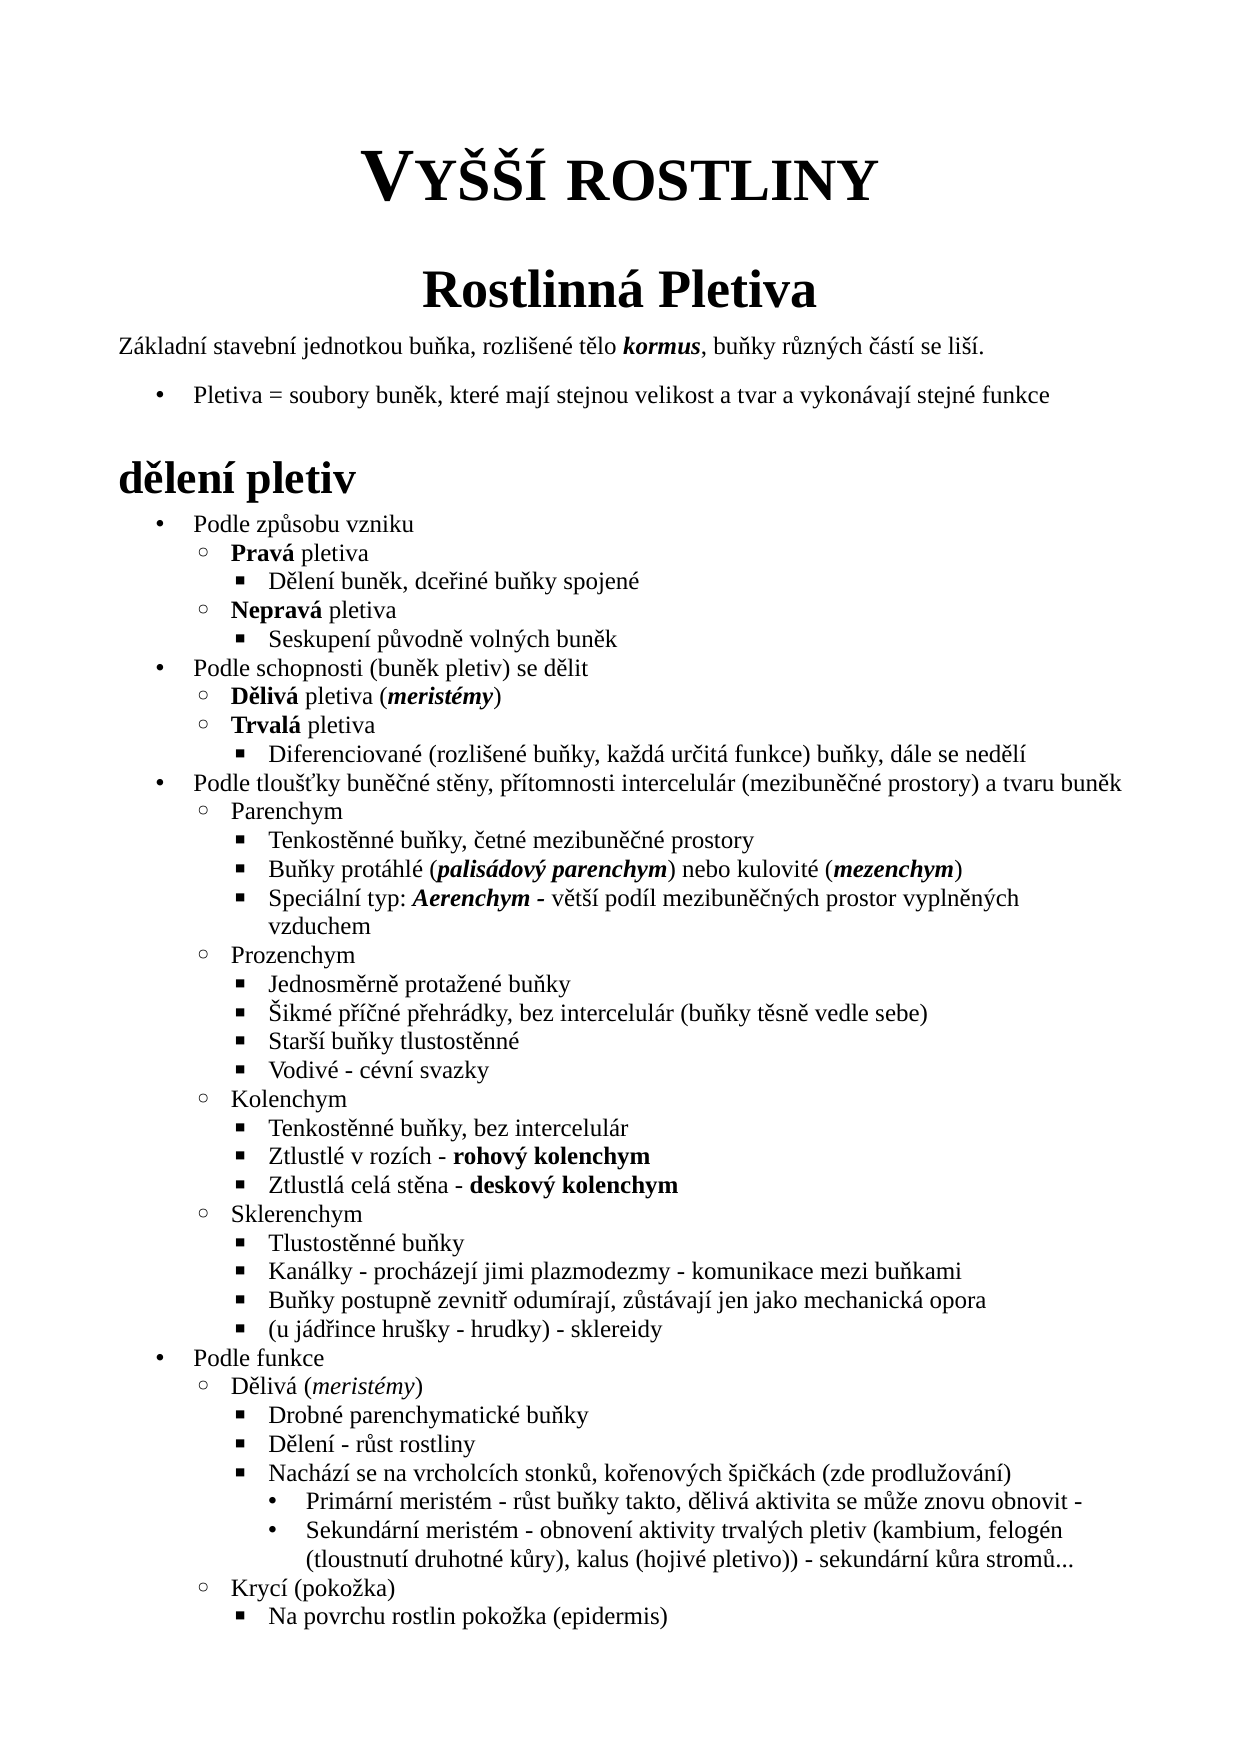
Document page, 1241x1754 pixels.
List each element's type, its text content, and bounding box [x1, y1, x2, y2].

list Dělení - růst rostliny [231, 1429, 1122, 1458]
list Seskupení původně volných buněk [231, 624, 1122, 653]
list Pravá pletiva [193, 538, 1122, 566]
text Rostlinná pletiva [118, 257, 1122, 320]
list Podle funkce [156, 1343, 1122, 1371]
list Nachází se na vrcholcích stonků, kořenových špičkách (zde prodlužování) [231, 1458, 1122, 1486]
list Drobné parenchymatické buňky [231, 1400, 1122, 1429]
list Dělivá (meristémy) [193, 1371, 1122, 1400]
list Podle tloušťky buněčné stěny, přítomnosti intercelulár (mezibuněčné prostory) a tvaru buněk [156, 768, 1122, 796]
list Dělení buněk, dceřiné buňky spojené [231, 566, 1122, 595]
list Na povrchu rostlin pokožka (epidermis) [231, 1601, 1122, 1630]
list Diferenciované (rozlišené buňky, každá určitá funkce) buňky, dále se nedělí [231, 739, 1122, 768]
list (u jádřince hrušky - hrudky) - sklereidy [231, 1314, 1122, 1343]
text Vyšší rostliny [118, 130, 1122, 216]
list Primární meristém - růst buňky takto, dělivá aktivita se může znovu obnovit - [268, 1486, 1122, 1515]
list Buňky postupně zevnitř odumírají, zůstávají jen jako mechanická opora [231, 1285, 1122, 1314]
list Buňky protáhlé (palisádový parenchym) nebo kulovité (mezenchym) [231, 854, 1122, 883]
list Dělivá pletiva (meristémy) [193, 681, 1122, 710]
list Tenkostěnné buňky, bez intercelulár [231, 1113, 1122, 1141]
list Parenchym [193, 796, 1122, 825]
list Jednosměrně protažené buňky [231, 969, 1122, 998]
list Ztlustlé v rozích - rohový kolenchym [231, 1141, 1122, 1170]
list Trvalá pletiva [193, 710, 1122, 739]
list Ztlustlá celá stěna - deskový kolenchym [231, 1170, 1122, 1199]
list Speciální typ: Aerenchym - větší podíl mezibuněčných prostor vyplněných vzduchem [231, 883, 1122, 940]
list Pletiva = soubory buněk, které mají stejnou velikost a tvar a vykonávají stejné funkce [156, 381, 1122, 409]
list Podle schopnosti (buněk pletiv) se dělit [156, 653, 1122, 681]
list Kanálky - procházejí jimi plazmodezmy - komunikace mezi buňkami [231, 1256, 1122, 1285]
text Základní stavební jednotkou buňka, rozlišené tělo kormus, buňky různých částí se liší. [118, 331, 1122, 360]
list Kolenchym [193, 1084, 1122, 1113]
list Podle způsobu vzniku [156, 509, 1122, 538]
list Tlustostěnné buňky [231, 1228, 1122, 1256]
list Tenkostěnné buňky, četné mezibuněčné prostory [231, 825, 1122, 854]
list Vodivé - cévní svazky [231, 1055, 1122, 1084]
list Sklerenchym [193, 1199, 1122, 1228]
list Krycí (pokožka) [193, 1573, 1122, 1601]
list Sekundární meristém - obnovení aktivity trvalých pletiv (kambium, felogén (tloustnutí druhotné kůry), kalus (hojivé pletivo)) - sekundární kůra stromů... [268, 1515, 1122, 1573]
list Prozenchym [193, 940, 1122, 969]
text Dělení pletiv [118, 450, 1122, 503]
list Šikmé příčné přehrádky, bez intercelulár (buňky těsně vedle sebe) [231, 998, 1122, 1026]
list Starší buňky tlustostěnné [231, 1026, 1122, 1055]
list Nepravá pletiva [193, 595, 1122, 624]
